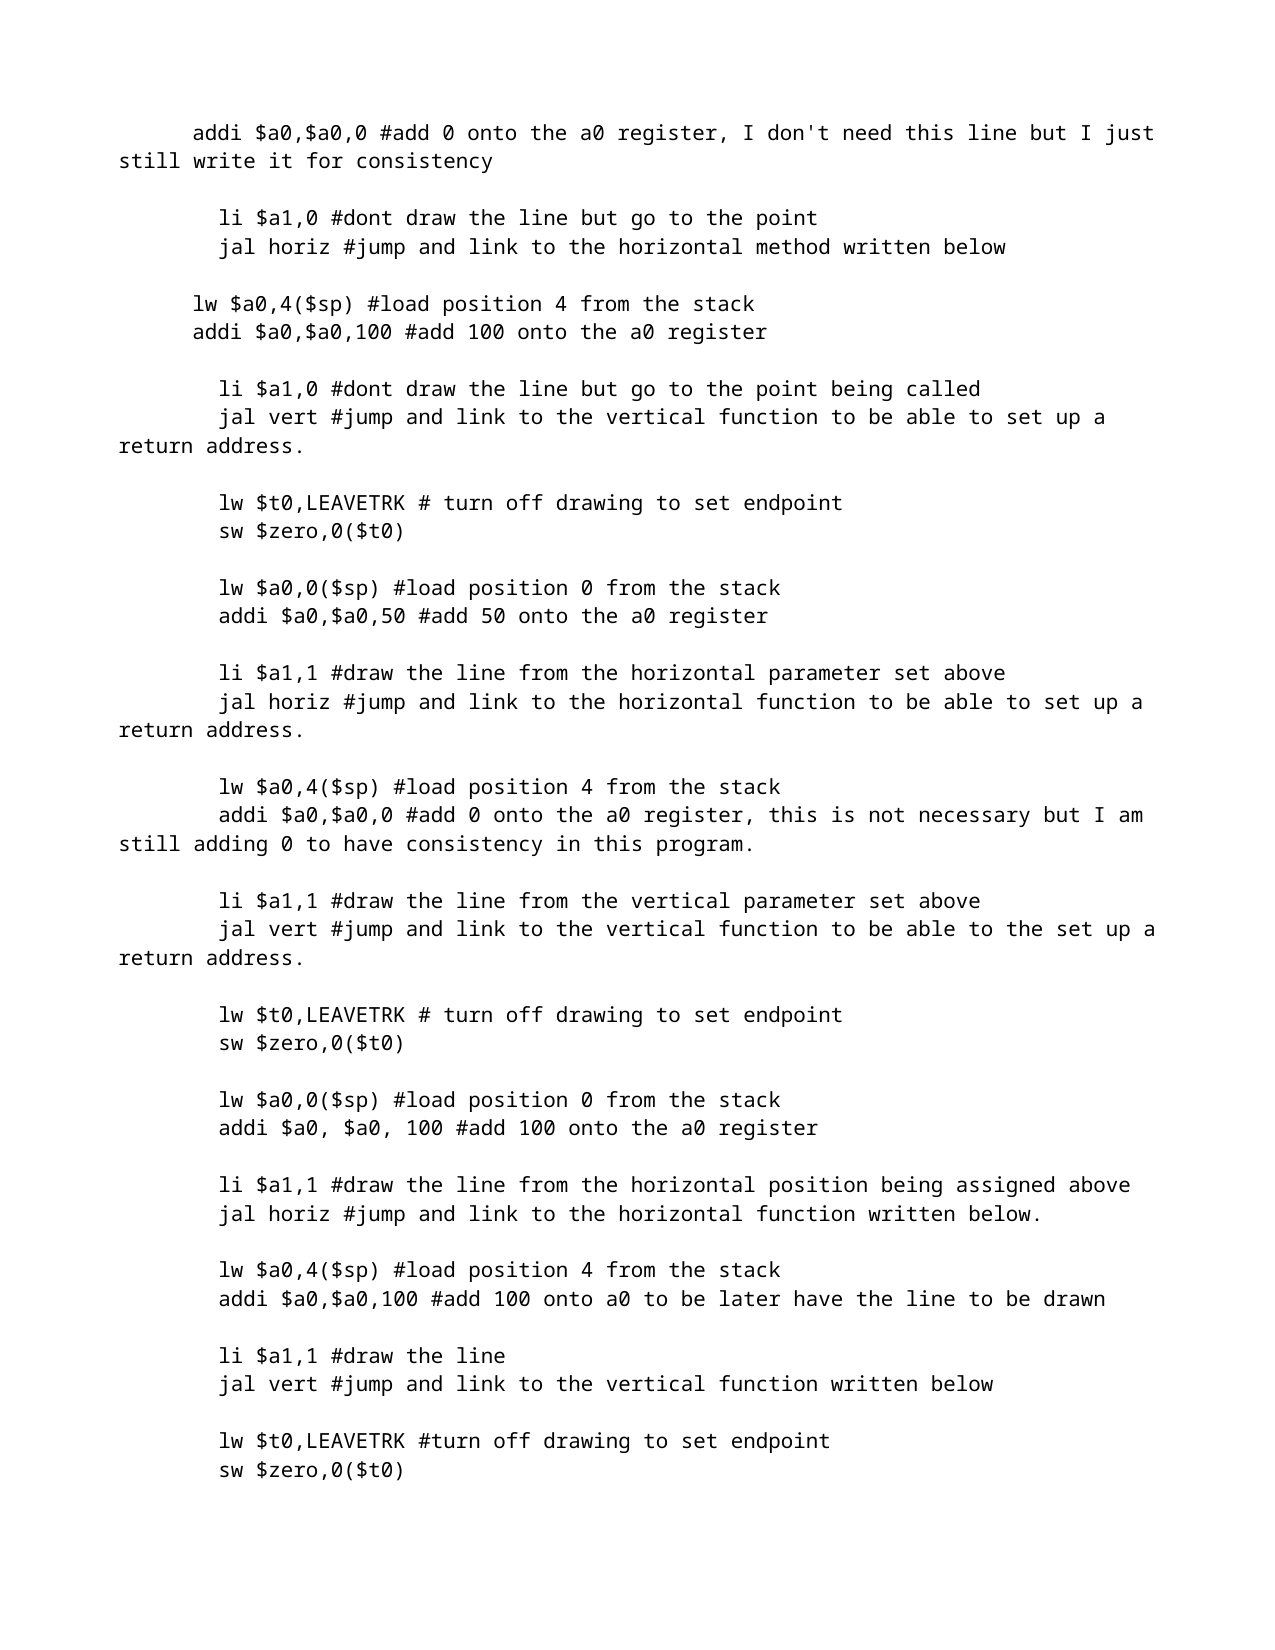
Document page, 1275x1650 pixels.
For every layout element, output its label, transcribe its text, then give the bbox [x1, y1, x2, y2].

text li $a1,1 #draw the line [118, 1341, 1157, 1369]
text addi $a0,$a0,100 #add 100 onto a0 to be later have the line to be drawn [118, 1284, 1157, 1312]
text lw $a0,0($sp) #load position 0 from the stack [118, 1085, 1157, 1113]
text jal horiz #jump and link to the horizontal method written below [118, 232, 1157, 260]
text jal horiz #jump and link to the horizontal function written below. [118, 1199, 1157, 1227]
text lw $t0,LEAVETRK # turn off drawing to set endpoint [118, 1000, 1157, 1028]
text lw $a0,4($sp) #load position 4 from the stack [118, 1256, 1157, 1284]
text sw $zero,0($t0) [118, 1028, 1157, 1057]
text addi $a0,$a0,100 #add 100 onto the a0 register [118, 317, 1157, 346]
text lw $a0,0($sp) #load position 0 from the stack [118, 573, 1157, 602]
text lw $a0,4($sp) #load position 4 from the stack [118, 772, 1157, 801]
text lw $t0,LEAVETRK #turn off drawing to set endpoint [118, 1426, 1157, 1455]
text li $a1,1 #draw the line from the horizontal parameter set above [118, 658, 1157, 687]
text addi $a0,$a0,0 #add 0 onto the a0 register, I don't need this line but I just still write it for consistency [118, 118, 1157, 175]
text jal horiz #jump and link to the horizontal function to be able to set up a return address. [118, 687, 1157, 744]
text li $a1,1 #draw the line from the vertical parameter set above [118, 886, 1157, 914]
text li $a1,0 #dont draw the line but go to the point being called [118, 374, 1157, 402]
text sw $zero,0($t0) [118, 516, 1157, 545]
text li $a1,1 #draw the line from the horizontal position being assigned above [118, 1170, 1157, 1199]
text jal vert #jump and link to the vertical function to be able to the set up a return address. [118, 914, 1157, 971]
text lw $a0,4($sp) #load position 4 from the stack [118, 289, 1157, 317]
text addi $a0, $a0, 100 #add 100 onto the a0 register [118, 1113, 1157, 1142]
text li $a1,0 #dont draw the line but go to the point [118, 203, 1157, 232]
text jal vert #jump and link to the vertical function written below [118, 1369, 1157, 1398]
text addi $a0,$a0,50 #add 50 onto the a0 register [118, 602, 1157, 630]
text lw $t0,LEAVETRK # turn off drawing to set endpoint [118, 488, 1157, 516]
text jal vert #jump and link to the vertical function to be able to set up a return address. [118, 402, 1157, 459]
text sw $zero,0($t0) [118, 1455, 1157, 1483]
text addi $a0,$a0,0 #add 0 onto the a0 register, this is not necessary but I am still adding 0 to have consistency in this program. [118, 801, 1157, 857]
